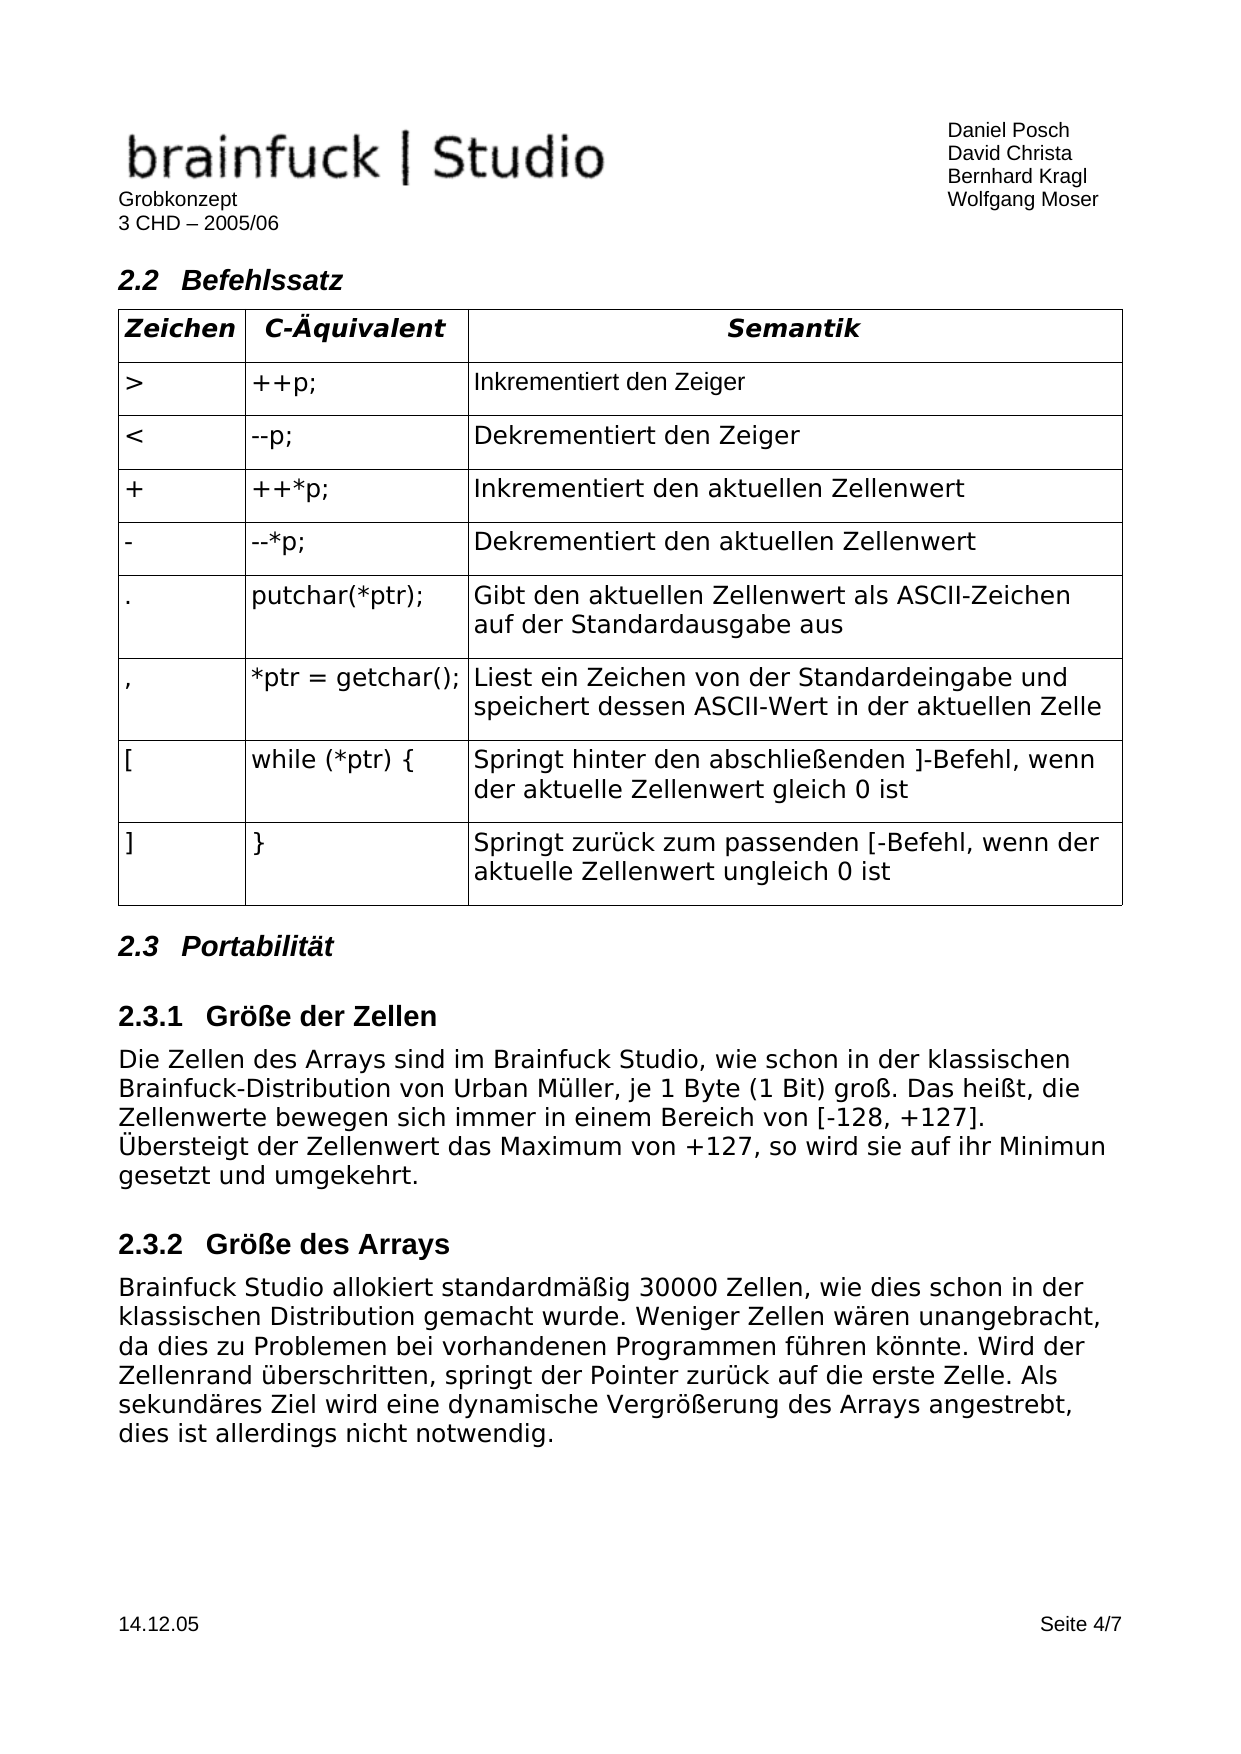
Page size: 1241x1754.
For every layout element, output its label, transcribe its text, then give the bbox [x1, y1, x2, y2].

table_cell Gibt den aktuellen Zellenwert als ASCII-Zeichen auf der Standardausgabe aus [469, 576, 1122, 657]
table_cell > [119, 363, 245, 415]
table_header C-Äquivalent [246, 310, 468, 362]
table_cell Inkrementiert den Zeiger [469, 363, 1122, 415]
table_cell , [119, 659, 245, 740]
table_cell < [119, 416, 245, 468]
table_cell Springt zurück zum passenden [-Befehl, wenn der aktuelle Zellenwert ungleich 0 ist [469, 823, 1122, 904]
table_cell ] [119, 823, 245, 904]
table_cell Liest ein Zeichen von der Standardeingabe und speichert dessen ASCII-Wert in der aktuellen Zelle [469, 659, 1122, 740]
table_cell --*p; [246, 523, 468, 575]
table_cell Dekrementiert den aktuellen Zellenwert [469, 523, 1122, 575]
table_cell Springt hinter den abschließenden ]-Befehl, wenn der aktuelle Zellenwert gleich 0 ist [469, 741, 1122, 822]
table_cell [ [119, 741, 245, 822]
subtitle Größe des Arrays [118, 1228, 1122, 1261]
table_cell putchar(*ptr); [246, 576, 468, 657]
table_cell . [119, 576, 245, 657]
subtitle Portabilität [118, 930, 1122, 962]
subtitle Größe der Zellen [118, 1000, 1122, 1032]
table_cell ++*p; [246, 470, 468, 522]
table_header Semantik [469, 310, 1122, 362]
table_cell *ptr = getchar(); [246, 659, 468, 740]
table_header Zeichen [119, 310, 245, 362]
table_cell Dekrementiert den Zeiger [469, 416, 1122, 468]
text Die Zellen des Arrays sind im Brainfuck Studio, wie schon in der klassischen Brainfuck-Distribution von Urban Müller, je 1 Byte (1 Bit) groß. Das heißt, die Zellenwerte bewegen sich immer in einem Bereich von [-128, +127]. Übersteigt der Zellenwert das Maximum von +127, so wird sie auf ihr Minimun gesetzt und umgekehrt. [118, 1045, 1122, 1191]
table_cell --p; [246, 416, 468, 468]
table_cell Inkrementiert den aktuellen Zellenwert [469, 470, 1122, 522]
picture [118, 118, 609, 187]
table_cell - [119, 523, 245, 575]
text Brainfuck Studio allokiert standardmäßig 30000 Zellen, wie dies schon in der klassischen Distribution gemacht wurde. Weniger Zellen wären unangebracht, da dies zu Problemen bei vorhandenen Programmen führen könnte. Wird der Zellenrand überschritten, springt der Pointer zurück auf die erste Zelle. Als sekundäres Ziel wird eine dynamische Vergrößerung des Arrays angestrebt, dies ist allerdings nicht notwendig. [118, 1273, 1122, 1448]
table_cell + [119, 470, 245, 522]
table_cell ++p; [246, 363, 468, 415]
table_cell } [246, 823, 468, 904]
subtitle Befehlssatz [118, 264, 1122, 296]
table_cell while (*ptr) { [246, 741, 468, 822]
